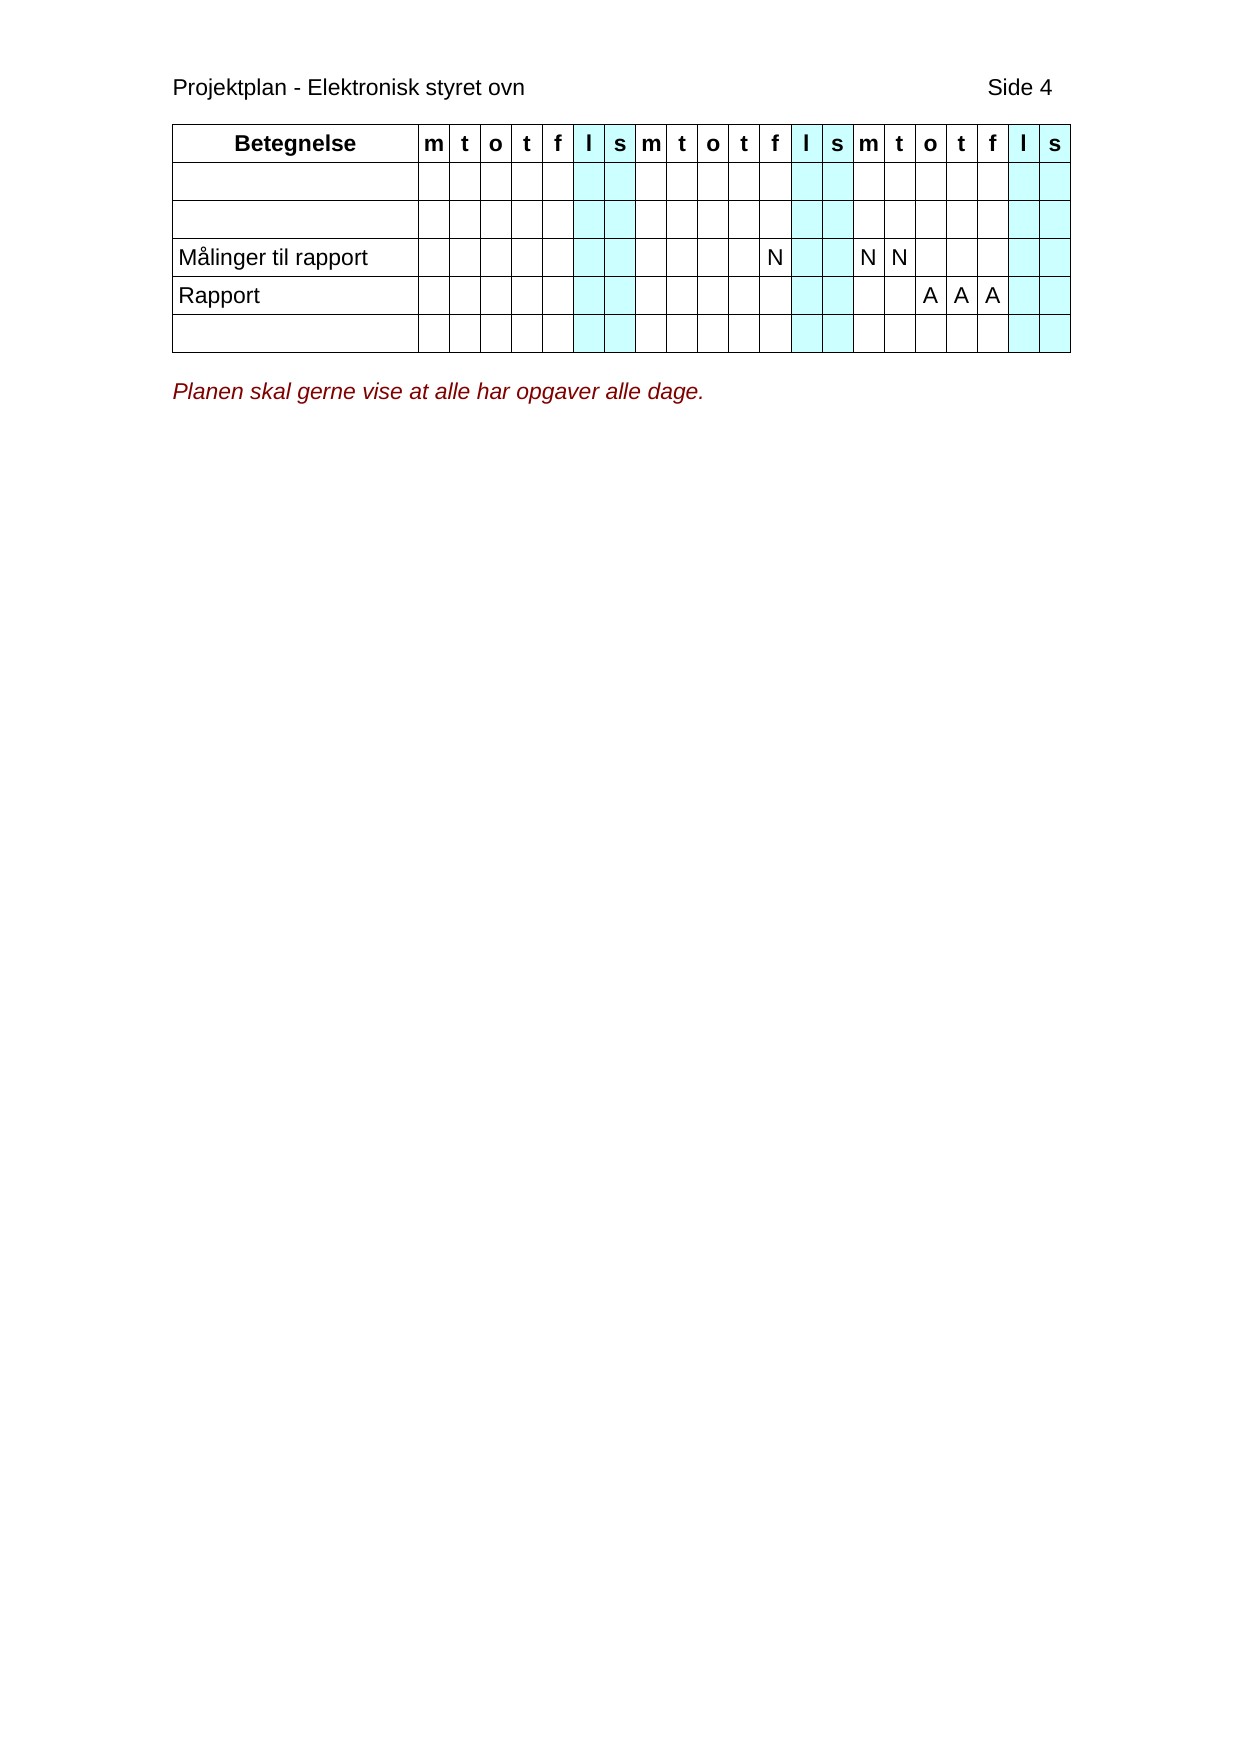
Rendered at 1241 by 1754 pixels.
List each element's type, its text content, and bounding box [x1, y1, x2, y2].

table_cell [823, 239, 853, 276]
table_cell N [760, 239, 791, 276]
table_cell [512, 201, 542, 238]
table_cell [947, 315, 977, 352]
table_cell [729, 277, 759, 314]
table_cell [947, 239, 977, 276]
table_header o [698, 125, 728, 162]
table_cell [512, 239, 542, 276]
table_cell [916, 201, 946, 238]
table_cell [667, 277, 697, 314]
table_cell [792, 163, 822, 200]
table_cell [729, 315, 759, 352]
table_cell N [854, 239, 884, 276]
table_cell [760, 163, 791, 200]
table_cell [419, 239, 449, 276]
table_cell [760, 277, 791, 314]
table_header f [978, 125, 1008, 162]
table_header l [1009, 125, 1039, 162]
table_cell [605, 277, 635, 314]
table_header s [605, 125, 635, 162]
table_cell [512, 163, 542, 200]
table_header t [729, 125, 759, 162]
table_cell [978, 163, 1008, 200]
table_cell [419, 201, 449, 238]
table_cell [1009, 239, 1039, 276]
table_cell [1009, 163, 1039, 200]
table_header t [450, 125, 480, 162]
table_cell [1009, 315, 1039, 352]
table_cell [1009, 277, 1039, 314]
table_cell [667, 315, 697, 352]
table_cell [481, 239, 511, 276]
table_header m [419, 125, 449, 162]
table_cell [885, 277, 915, 314]
table_cell [978, 315, 1008, 352]
table_cell Målinger til rapport [173, 239, 418, 276]
table_cell [543, 239, 573, 276]
table_cell [574, 315, 604, 352]
table_cell [978, 201, 1008, 238]
table_header s [823, 125, 853, 162]
table_cell [885, 163, 915, 200]
table_cell [605, 201, 635, 238]
table_cell [854, 315, 884, 352]
table_cell [792, 315, 822, 352]
table_cell [698, 239, 728, 276]
table_cell [667, 201, 697, 238]
table_cell [916, 239, 946, 276]
table_cell [823, 277, 853, 314]
table_cell [450, 277, 480, 314]
table_cell [698, 163, 728, 200]
table_cell [1040, 239, 1070, 276]
table_cell [667, 163, 697, 200]
table_cell [978, 239, 1008, 276]
table_header l [574, 125, 604, 162]
table_cell [419, 277, 449, 314]
table_cell A [978, 277, 1008, 314]
table_cell [574, 277, 604, 314]
text Planen skal gerne vise at alle har opgaver alle dage. [172, 378, 1072, 405]
table_cell [1040, 315, 1070, 352]
table_cell [698, 315, 728, 352]
table_cell [947, 163, 977, 200]
table_cell [729, 201, 759, 238]
table_cell [605, 315, 635, 352]
table_cell [636, 315, 666, 352]
table_cell [481, 163, 511, 200]
table_cell A [916, 277, 946, 314]
table_cell [1009, 201, 1039, 238]
table_cell [1040, 201, 1070, 238]
table_cell [636, 201, 666, 238]
table_cell [854, 277, 884, 314]
table_header l [792, 125, 822, 162]
table_cell [512, 315, 542, 352]
table_cell [885, 315, 915, 352]
table_cell [729, 163, 759, 200]
table_cell [419, 315, 449, 352]
table_cell [543, 201, 573, 238]
table_header Betegnelse [173, 125, 418, 162]
table_cell [729, 239, 759, 276]
table_cell [605, 163, 635, 200]
table_cell N [885, 239, 915, 276]
table_cell [173, 201, 418, 238]
table_cell [481, 315, 511, 352]
table_cell [854, 163, 884, 200]
table_cell [574, 163, 604, 200]
table_cell [543, 163, 573, 200]
table_cell [823, 201, 853, 238]
table_header t [885, 125, 915, 162]
table_cell A [947, 277, 977, 314]
table_cell [450, 163, 480, 200]
table_header m [636, 125, 666, 162]
table_header s [1040, 125, 1070, 162]
table_cell [481, 277, 511, 314]
table_cell [173, 163, 418, 200]
table_cell [1040, 277, 1070, 314]
table_cell [916, 315, 946, 352]
table_cell [667, 239, 697, 276]
table_cell [419, 163, 449, 200]
table_header f [543, 125, 573, 162]
table_header m [854, 125, 884, 162]
table_cell [450, 201, 480, 238]
table_cell [636, 277, 666, 314]
table_cell [481, 201, 511, 238]
table_header t [667, 125, 697, 162]
table_cell [823, 163, 853, 200]
table_cell [512, 277, 542, 314]
table_cell [543, 277, 573, 314]
table_cell [173, 315, 418, 352]
table_cell [543, 315, 573, 352]
table_cell [792, 239, 822, 276]
table_cell [760, 315, 791, 352]
table_cell [760, 201, 791, 238]
table_header t [512, 125, 542, 162]
table_header o [481, 125, 511, 162]
table_cell [450, 315, 480, 352]
table_cell [885, 201, 915, 238]
table_cell [450, 239, 480, 276]
table_cell [636, 163, 666, 200]
table_cell [823, 315, 853, 352]
table_cell [698, 277, 728, 314]
table_cell [574, 239, 604, 276]
table_cell [636, 239, 666, 276]
table_cell [947, 201, 977, 238]
table_header f [760, 125, 791, 162]
table_cell [698, 201, 728, 238]
table_cell [792, 277, 822, 314]
table_cell [1040, 163, 1070, 200]
table_cell [792, 201, 822, 238]
table_cell [854, 201, 884, 238]
table_header t [947, 125, 977, 162]
table_cell [605, 239, 635, 276]
table_cell [574, 201, 604, 238]
table_cell [916, 163, 946, 200]
table_header o [916, 125, 946, 162]
table_cell Rapport [173, 277, 418, 314]
